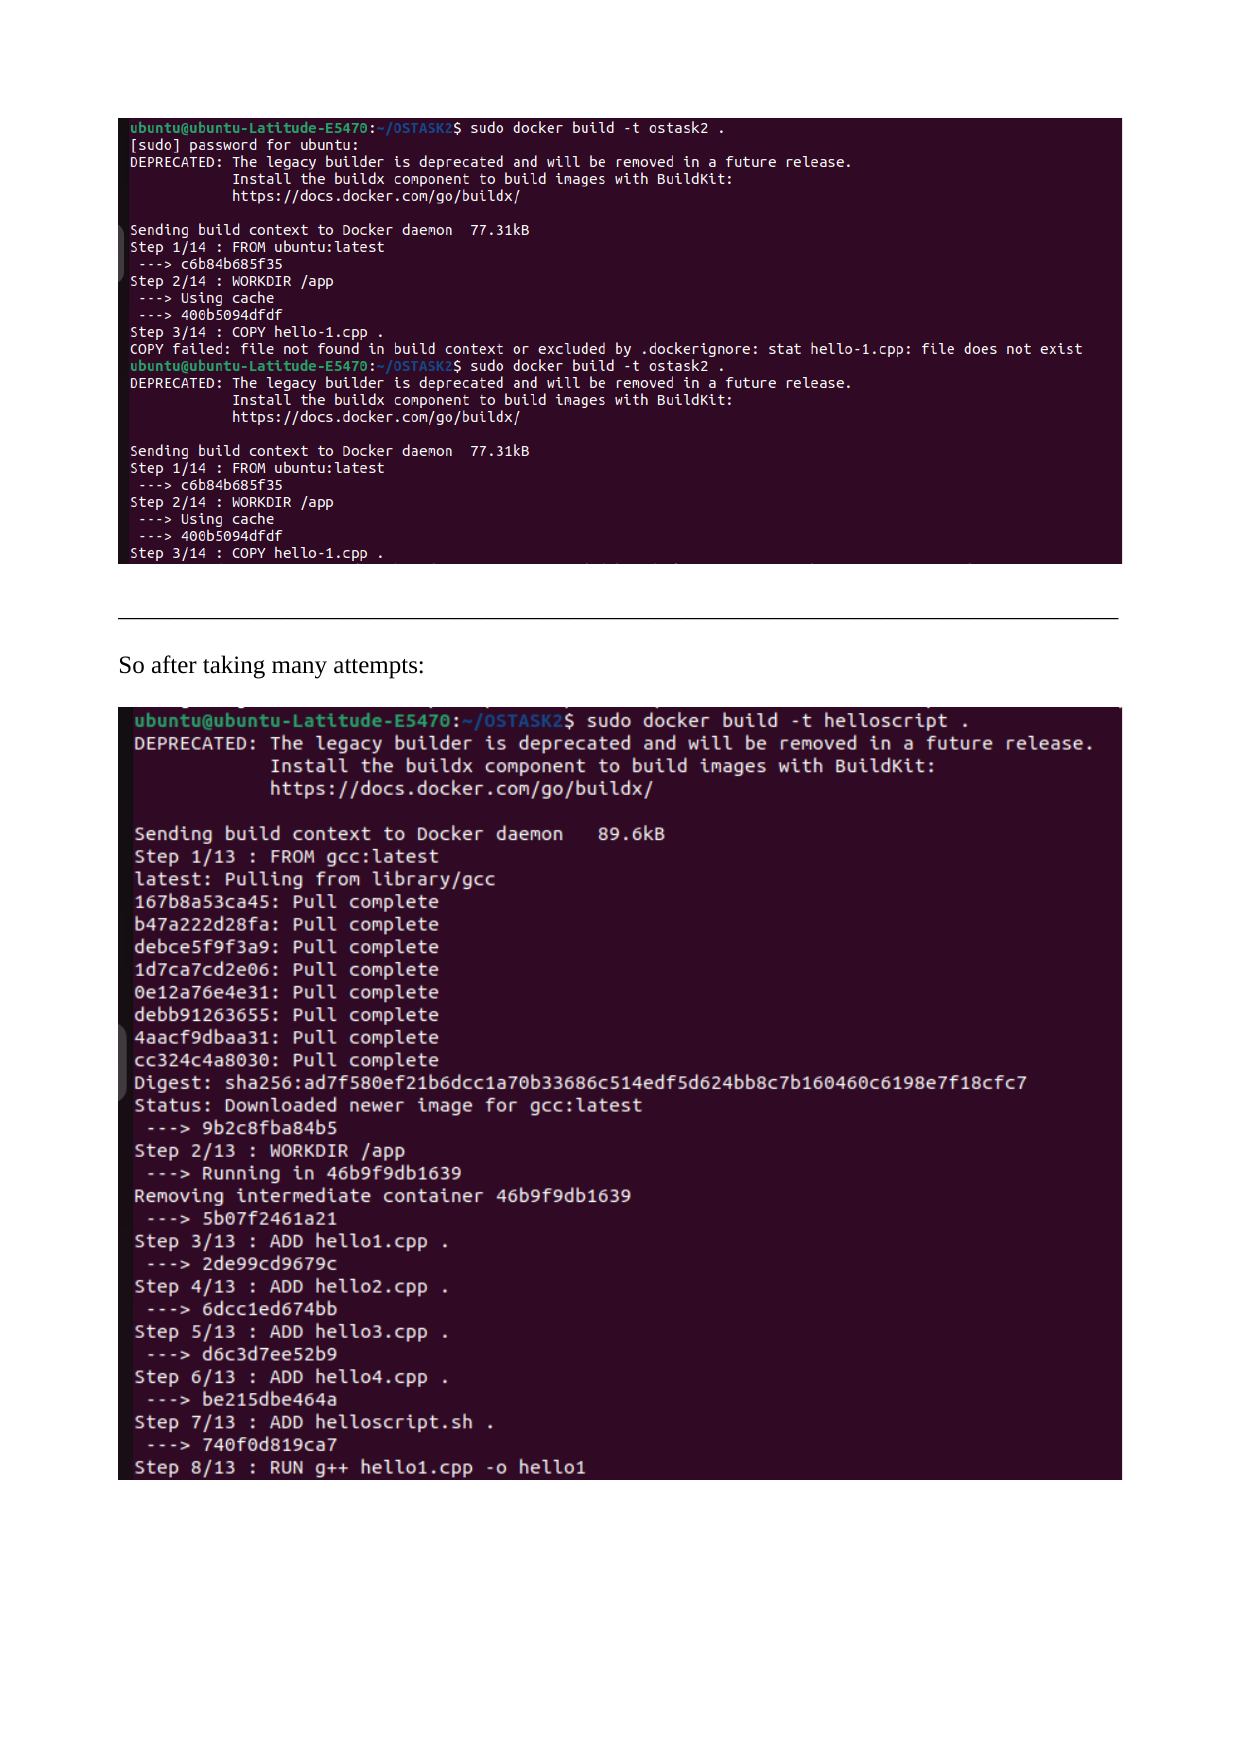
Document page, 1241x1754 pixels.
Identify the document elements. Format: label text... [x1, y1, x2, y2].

text ________________________________________________________________________________ [118, 593, 1122, 621]
picture [118, 118, 1123, 564]
text So after taking many attempts: [118, 650, 1122, 679]
picture [118, 707, 1123, 1480]
